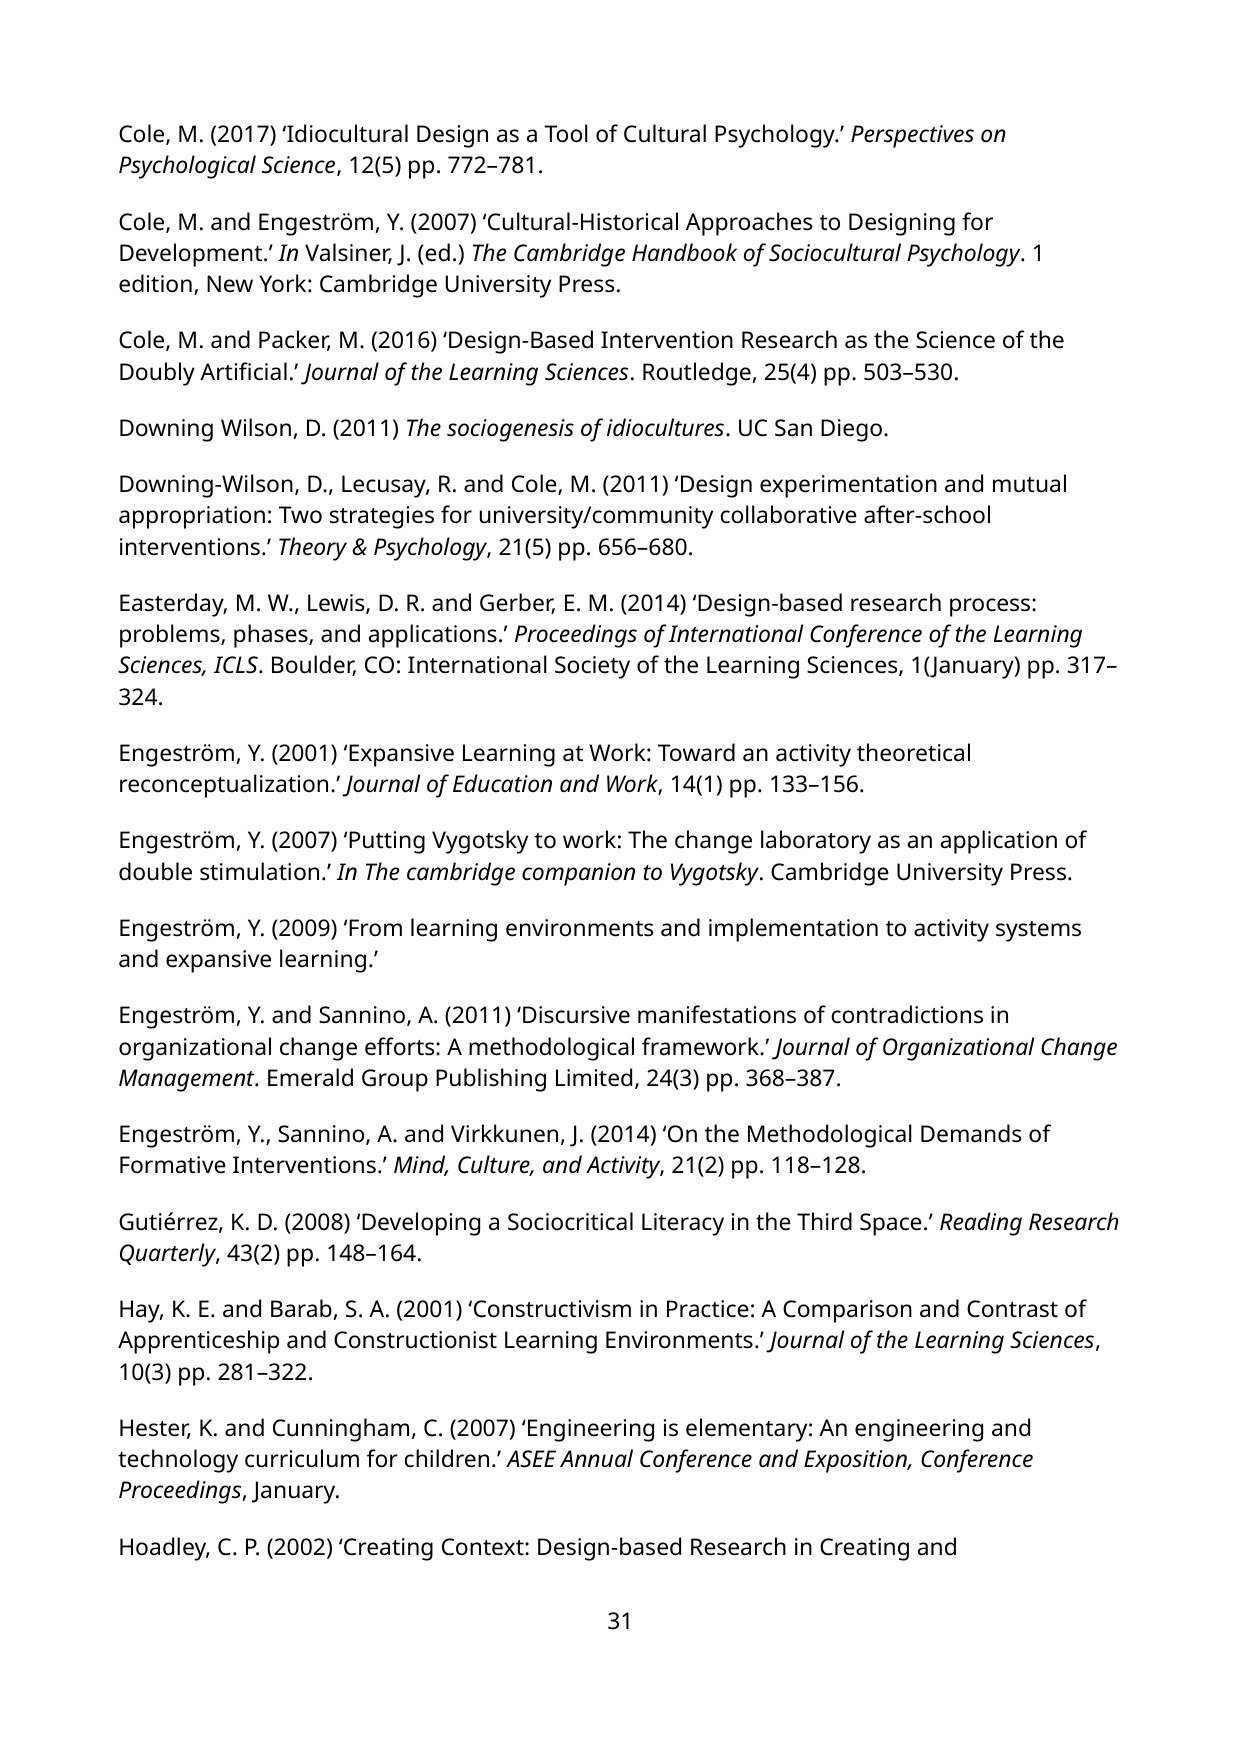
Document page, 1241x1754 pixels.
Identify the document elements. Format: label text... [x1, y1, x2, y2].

text Easterday, M. W., Lewis, D. R. and Gerber, E. M. (2014) ‘Design-based research process: problems, phases, and applications.’ Proceedings of International Conference of the Learning Sciences, ICLS. Boulder, CO: International Society of the Learning Sciences, 1(January) pp. 317–324. [118, 587, 1122, 712]
text Engeström, Y. (2001) ‘Expansive Learning at Work: Toward an activity theoretical reconceptualization.’ Journal of Education and Work, 14(1) pp. 133–156. [118, 737, 1122, 799]
text Hoadley, C. P. (2002) ‘Creating Context: Design-based Research in Creating and [118, 1531, 1122, 1562]
text Downing Wilson, D. (2011) The sociogenesis of idiocultures. UC San Diego. [118, 412, 1122, 443]
text Downing-Wilson, D., Lecusay, R. and Cole, M. (2011) ‘Design experimentation and mutual appropriation: Two strategies for university/community collaborative after-school interventions.’ Theory & Psychology, 21(5) pp. 656–680. [118, 468, 1122, 562]
text Cole, M. and Engeström, Y. (2007) ‘Cultural-Historical Approaches to Designing for Development.’ In Valsiner, J. (ed.) The Cambridge Handbook of Sociocultural Psychology. 1 edition, New York: Cambridge University Press. [118, 206, 1122, 299]
text Hester, K. and Cunningham, C. (2007) ‘Engineering is elementary: An engineering and technology curriculum for children.’ ASEE Annual Conference and Exposition, Conference Proceedings, January. [118, 1412, 1122, 1506]
text Engeström, Y. and Sannino, A. (2011) ‘Discursive manifestations of contradictions in organizational change efforts: A methodological framework.’ Journal of Organizational Change Management. Emerald Group Publishing Limited, 24(3) pp. 368–387. [118, 999, 1122, 1093]
text Engeström, Y. (2009) ‘From learning environments and implementation to activity systems and expansive learning.’ [118, 912, 1122, 974]
text Cole, M. and Packer, M. (2016) ‘Design-Based Intervention Research as the Science of the Doubly Artificial.’ Journal of the Learning Sciences. Routledge, 25(4) pp. 503–530. [118, 324, 1122, 387]
text Gutiérrez, K. D. (2008) ‘Developing a Sociocritical Literacy in the Third Space.’ Reading Research Quarterly, 43(2) pp. 148–164. [118, 1206, 1122, 1268]
text Hay, K. E. and Barab, S. A. (2001) ‘Constructivism in Practice: A Comparison and Contrast of Apprenticeship and Constructionist Learning Environments.’ Journal of the Learning Sciences, 10(3) pp. 281–322. [118, 1293, 1122, 1387]
text Cole, M. (2017) ‘Idiocultural Design as a Tool of Cultural Psychology.’ Perspectives on Psychological Science, 12(5) pp. 772–781. [118, 118, 1122, 181]
text Engeström, Y. (2007) ‘Putting Vygotsky to work: The change laboratory as an application of double stimulation.’ In The cambridge companion to Vygotsky. Cambridge University Press. [118, 824, 1122, 887]
text Engeström, Y., Sannino, A. and Virkkunen, J. (2014) ‘On the Methodological Demands of Formative Interventions.’ Mind, Culture, and Activity, 21(2) pp. 118–128. [118, 1118, 1122, 1181]
